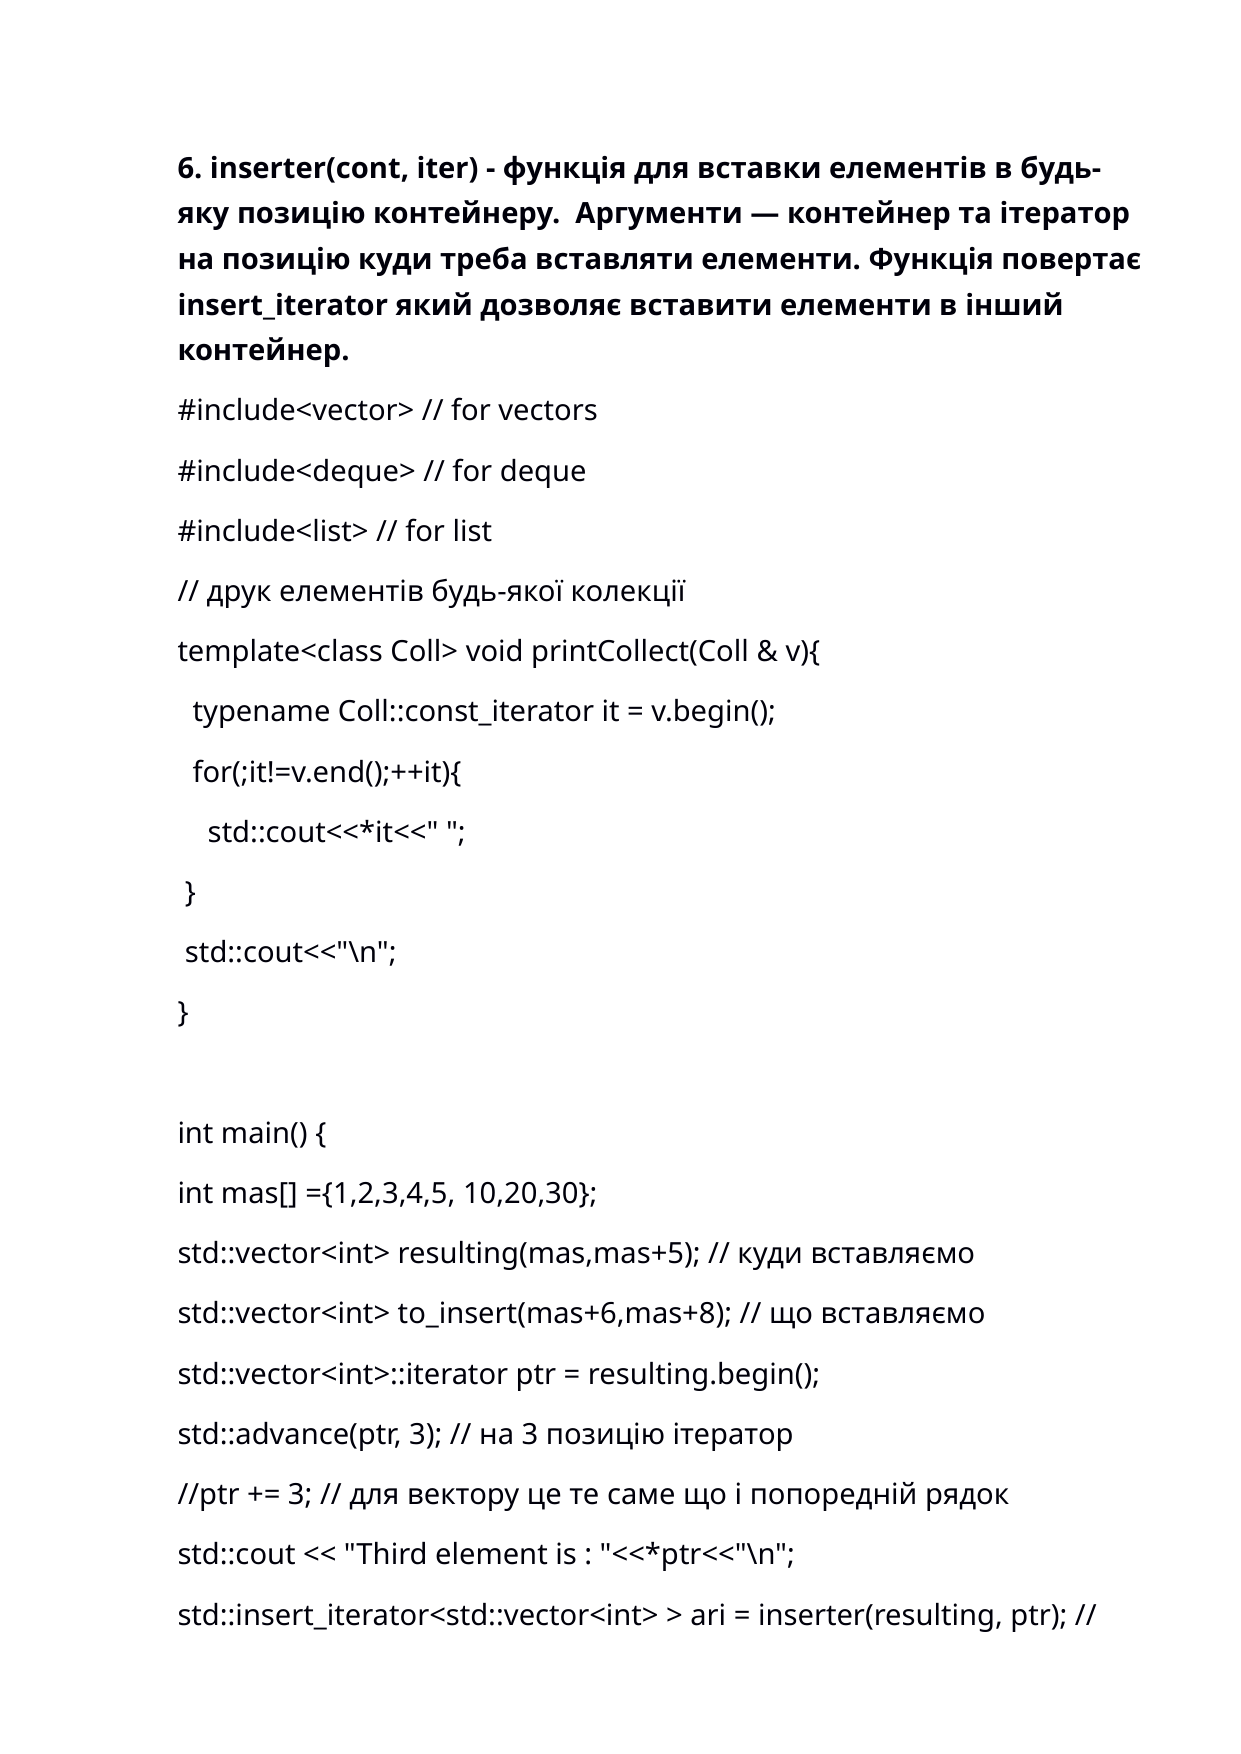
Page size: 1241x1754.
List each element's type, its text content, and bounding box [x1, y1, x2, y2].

text std::cout<<*it<<" "; [177, 811, 1152, 851]
text std::cout<<"\n"; [177, 931, 1152, 971]
text 6. inserter(cont, iter) - функція для вставки елементів в будь-яку позицію контейнеру. Аргументи — контейнер та ітератор на позицію куди треба вставляти елементи. Функція повертає insert_iterator який дозволяє вставити елементи в інший контейнер. [177, 147, 1152, 369]
text #include<vector> // for vectors [177, 389, 1152, 429]
text template<class Coll> void printCollect(Coll & v){ [177, 630, 1152, 670]
text std::vector<int> to_insert(mas+6,mas+8); // що вставляємо [177, 1293, 1152, 1332]
text } [177, 871, 1152, 911]
text int mas[] ={1,2,3,4,5, 10,20,30}; [177, 1172, 1152, 1212]
text std::advance(ptr, 3); // на 3 позицію ітератор [177, 1413, 1152, 1453]
text for(;it!=v.end();++it){ [177, 751, 1152, 791]
text // друк елементів будь-якої колекції [177, 570, 1152, 610]
text typename Coll::const_iterator it = v.begin(); [177, 691, 1152, 730]
text std::insert_iterator<std::vector<int> > ari = inserter(resulting, ptr); // [177, 1594, 1152, 1633]
text std::cout << "Third element is : "<<*ptr<<"\n"; [177, 1533, 1152, 1573]
text std::vector<int> resulting(mas,mas+5); // куди вставляємо [177, 1232, 1152, 1272]
text int main() { [177, 1112, 1152, 1152]
text std::vector<int>::iterator ptr = resulting.begin(); [177, 1353, 1152, 1393]
text } [177, 992, 1152, 1031]
text #include<list> // for list [177, 510, 1152, 550]
text //ptr += 3; // для вектору це те саме що і попоредній рядок [177, 1473, 1152, 1513]
text #include<deque> // for deque [177, 450, 1152, 489]
